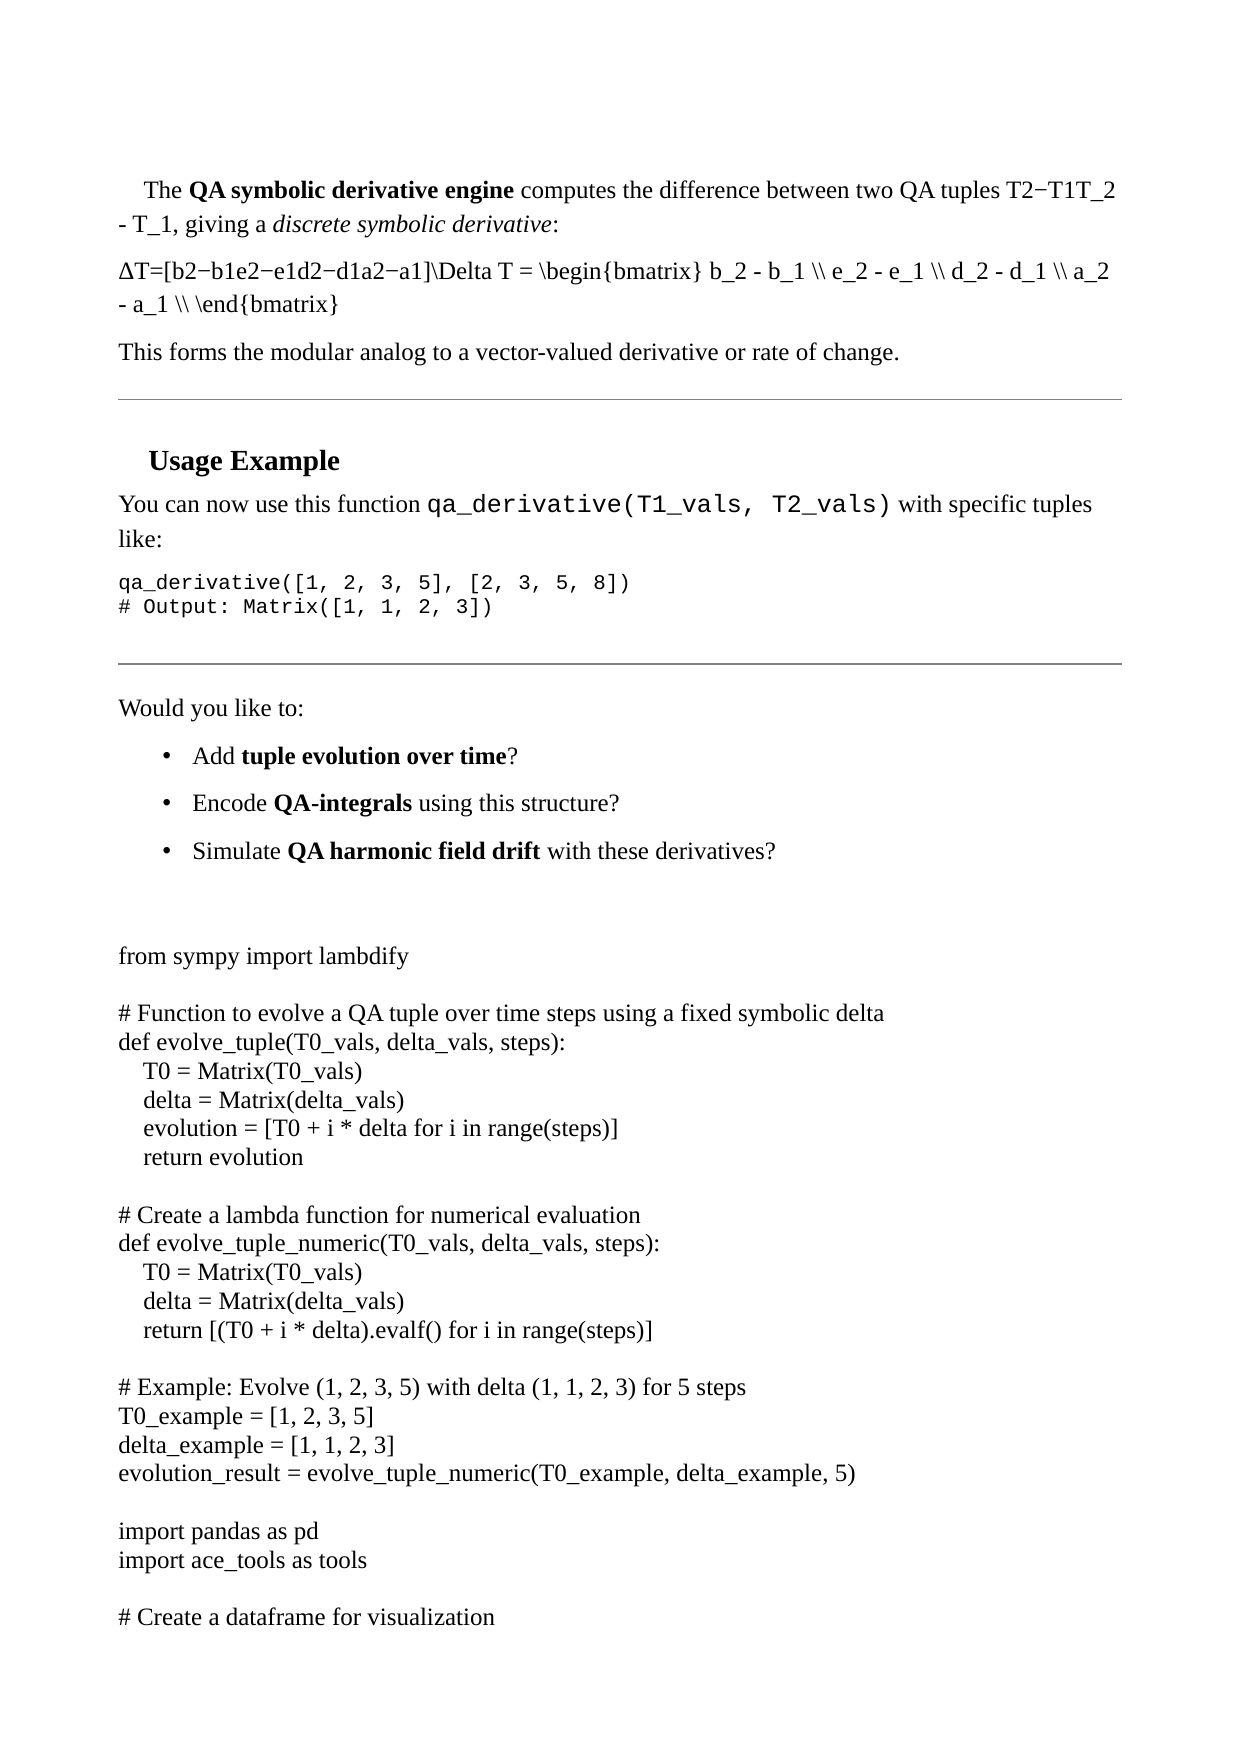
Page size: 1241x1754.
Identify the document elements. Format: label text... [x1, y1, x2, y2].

text ✅ The QA symbolic derivative engine computes the difference between two QA tuples T2−T1T_2 - T_1, giving a discrete symbolic derivative: [118, 176, 1122, 237]
text # Create a lambda function for numerical evaluation [118, 1200, 1122, 1228]
text return evolution [118, 1142, 1122, 1171]
text # Example: Evolve (1, 2, 3, 5) with delta (1, 1, 2, 3) for 5 steps [118, 1372, 1122, 1401]
text This forms the modular analog to a vector-valued derivative or rate of change. [118, 337, 1122, 366]
text Would you like to: [118, 693, 1122, 722]
text import ace_tools as tools [118, 1545, 1122, 1573]
text # Create a dataframe for visualization [118, 1602, 1122, 1631]
text delta_example = [1, 1, 2, 3] [118, 1430, 1122, 1458]
text # Output: Matrix([1, 1, 2, 3]) [118, 596, 1122, 619]
list Encode QA-integrals using this structure? [162, 788, 1122, 817]
list Simulate QA harmonic field drift with these derivatives? [162, 836, 1122, 865]
text evolution_result = evolve_tuple_numeric(T0_example, delta_example, 5) [118, 1458, 1122, 1487]
text delta = Matrix(delta_vals) [118, 1286, 1122, 1315]
text from sympy import lambdify [118, 941, 1122, 970]
text ΔT=[b2−b1e2−e1d2−d1a2−a1]\Delta T = \begin{bmatrix} b_2 - b_1 \\ e_2 - e_1 \\ d_2 - d_1 \\ a_2 - a_1 \\ \end{bmatrix} [118, 256, 1122, 318]
text return [(T0 + i * delta).evalf() for i in range(steps)] [118, 1315, 1122, 1343]
text You can now use this function qa_derivative(T1_vals, T2_vals) with specific tuples like: [118, 489, 1122, 553]
text import pandas as pd [118, 1516, 1122, 1545]
text qa_derivative([1, 2, 3, 5], [2, 3, 5, 8]) [118, 572, 1122, 596]
text def evolve_tuple_numeric(T0_vals, delta_vals, steps): [118, 1228, 1122, 1257]
text # Function to evolve a QA tuple over time steps using a fixed symbolic delta [118, 998, 1122, 1027]
text def evolve_tuple(T0_vals, delta_vals, steps): [118, 1027, 1122, 1056]
text T0_example = [1, 2, 3, 5] [118, 1401, 1122, 1430]
subtitle ✅ Usage Example [118, 443, 1122, 477]
text T0 = Matrix(T0_vals) [118, 1056, 1122, 1085]
text T0 = Matrix(T0_vals) [118, 1257, 1122, 1286]
text delta = Matrix(delta_vals) [118, 1085, 1122, 1113]
list Add tuple evolution over time? [162, 741, 1122, 769]
text evolution = [T0 + i * delta for i in range(steps)] [118, 1113, 1122, 1142]
